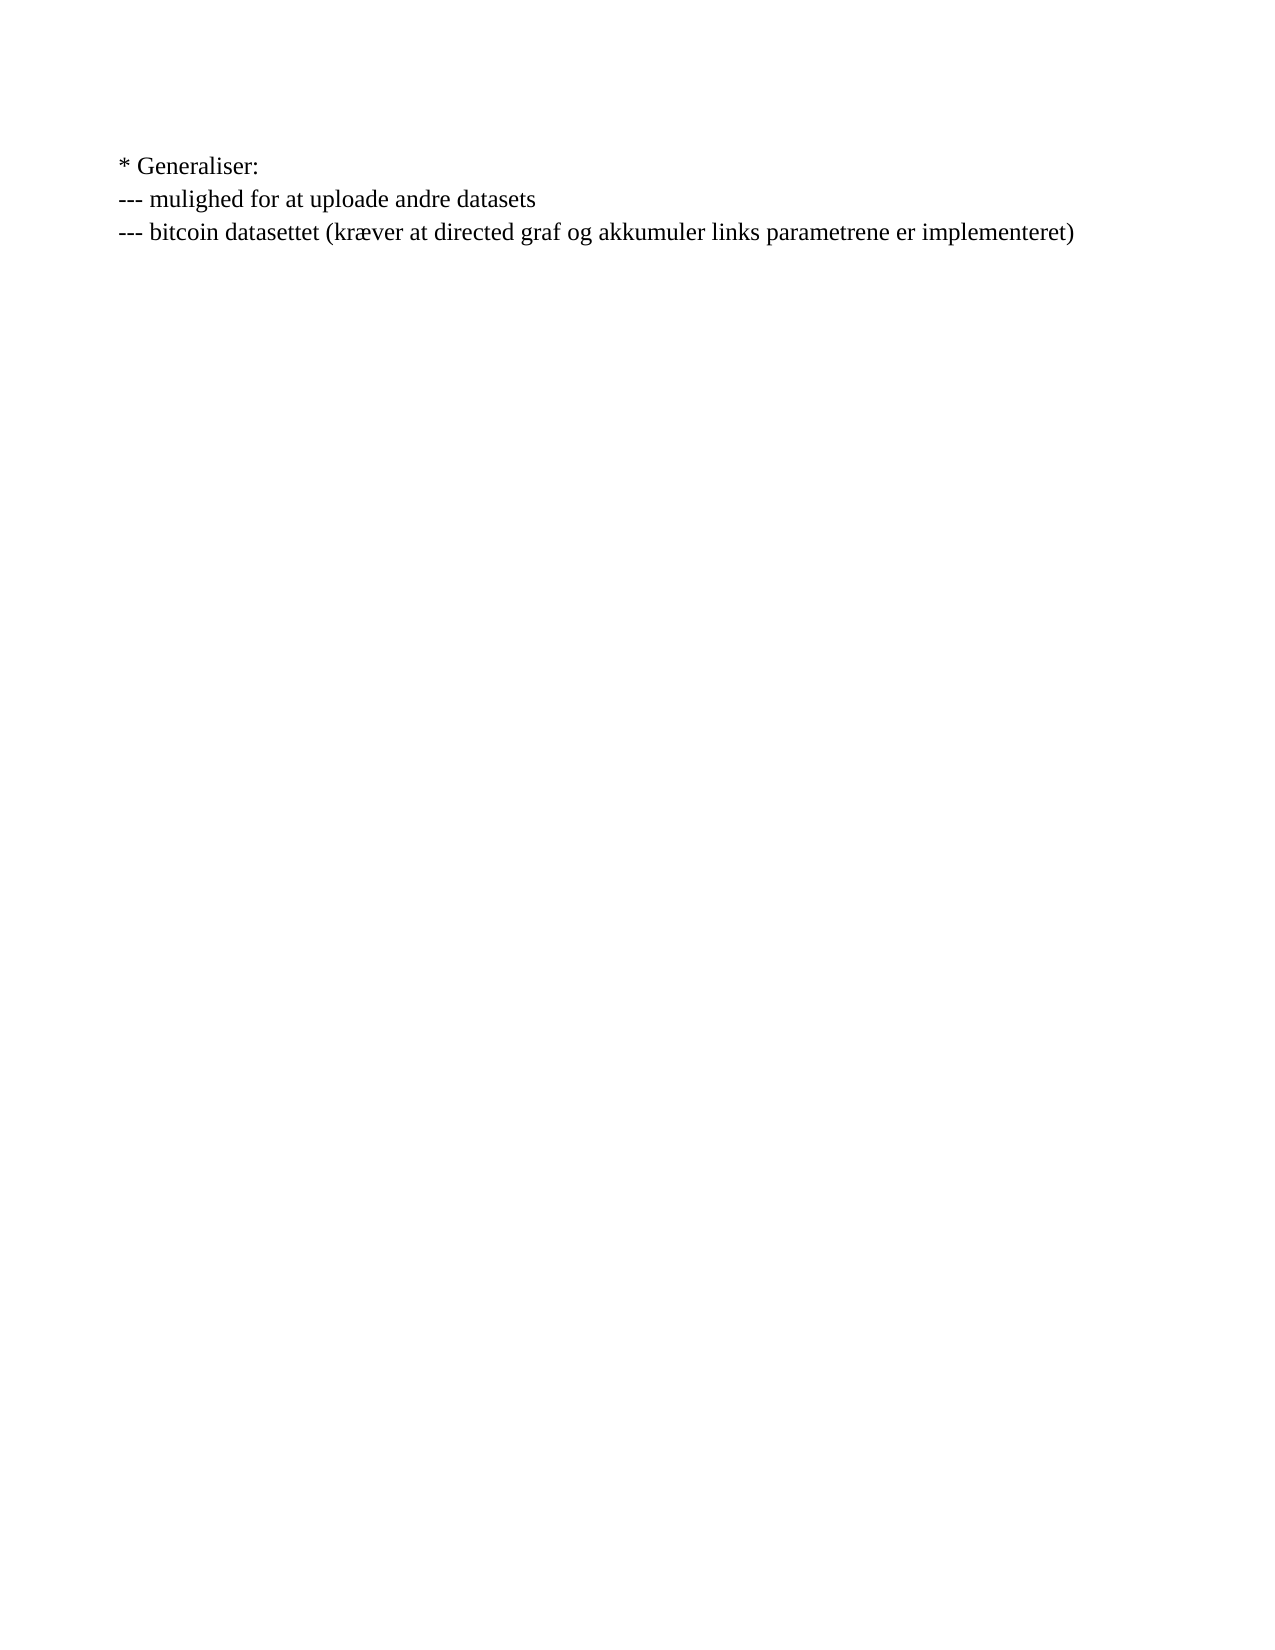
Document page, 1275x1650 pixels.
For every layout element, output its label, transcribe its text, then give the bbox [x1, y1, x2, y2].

text --- mulighed for at uploade andre datasets [118, 184, 1157, 213]
text --- bitcoin datasettet (kræver at directed graf og akkumuler links parametrene er implementeret) [118, 217, 1157, 246]
text * Generaliser: [118, 151, 1157, 180]
